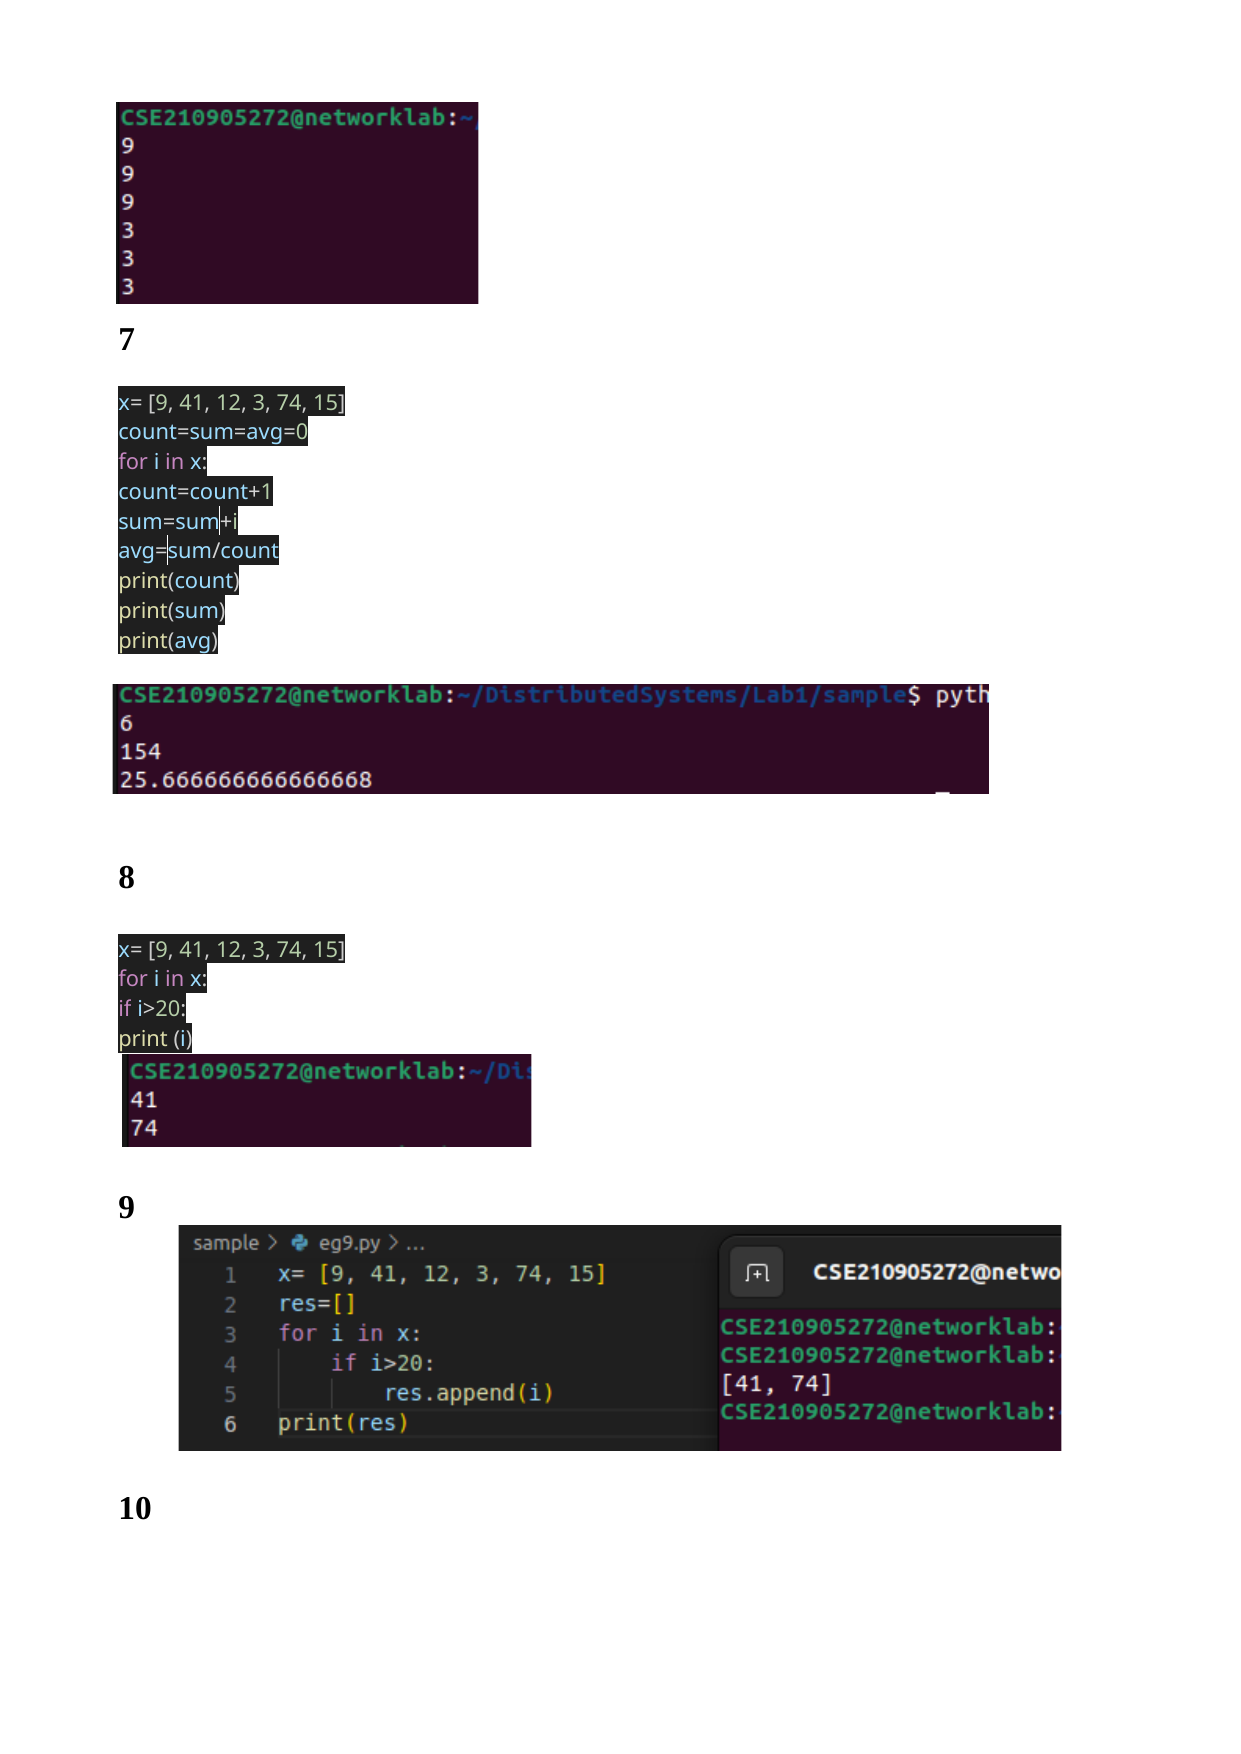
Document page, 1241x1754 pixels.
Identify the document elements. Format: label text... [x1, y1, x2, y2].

text x= [9, 41, 12, 3, 74, 15] [118, 386, 1122, 416]
text x= [9, 41, 12, 3, 74, 15] [118, 933, 1122, 963]
text 10 [118, 1488, 1122, 1527]
text count=count+1 [118, 476, 1122, 506]
text for i in x: [118, 963, 1122, 993]
picture [116, 102, 479, 304]
text sum=sum+i [118, 506, 1122, 535]
text count=sum=avg=0 [118, 416, 1122, 446]
text print(sum) [118, 595, 1122, 625]
text print(count) [118, 565, 1122, 595]
picture [112, 684, 989, 794]
text 9 [118, 1187, 1122, 1225]
text for i in x: [118, 446, 1122, 476]
text avg=sum/count [118, 535, 1122, 565]
text if i>20: [118, 993, 1122, 1023]
picture [122, 1054, 532, 1147]
text print (i) [118, 1023, 1122, 1053]
picture [178, 1225, 1062, 1451]
text print(avg) [118, 625, 1122, 654]
text 7 [118, 319, 1122, 358]
text 8 [118, 857, 1122, 895]
